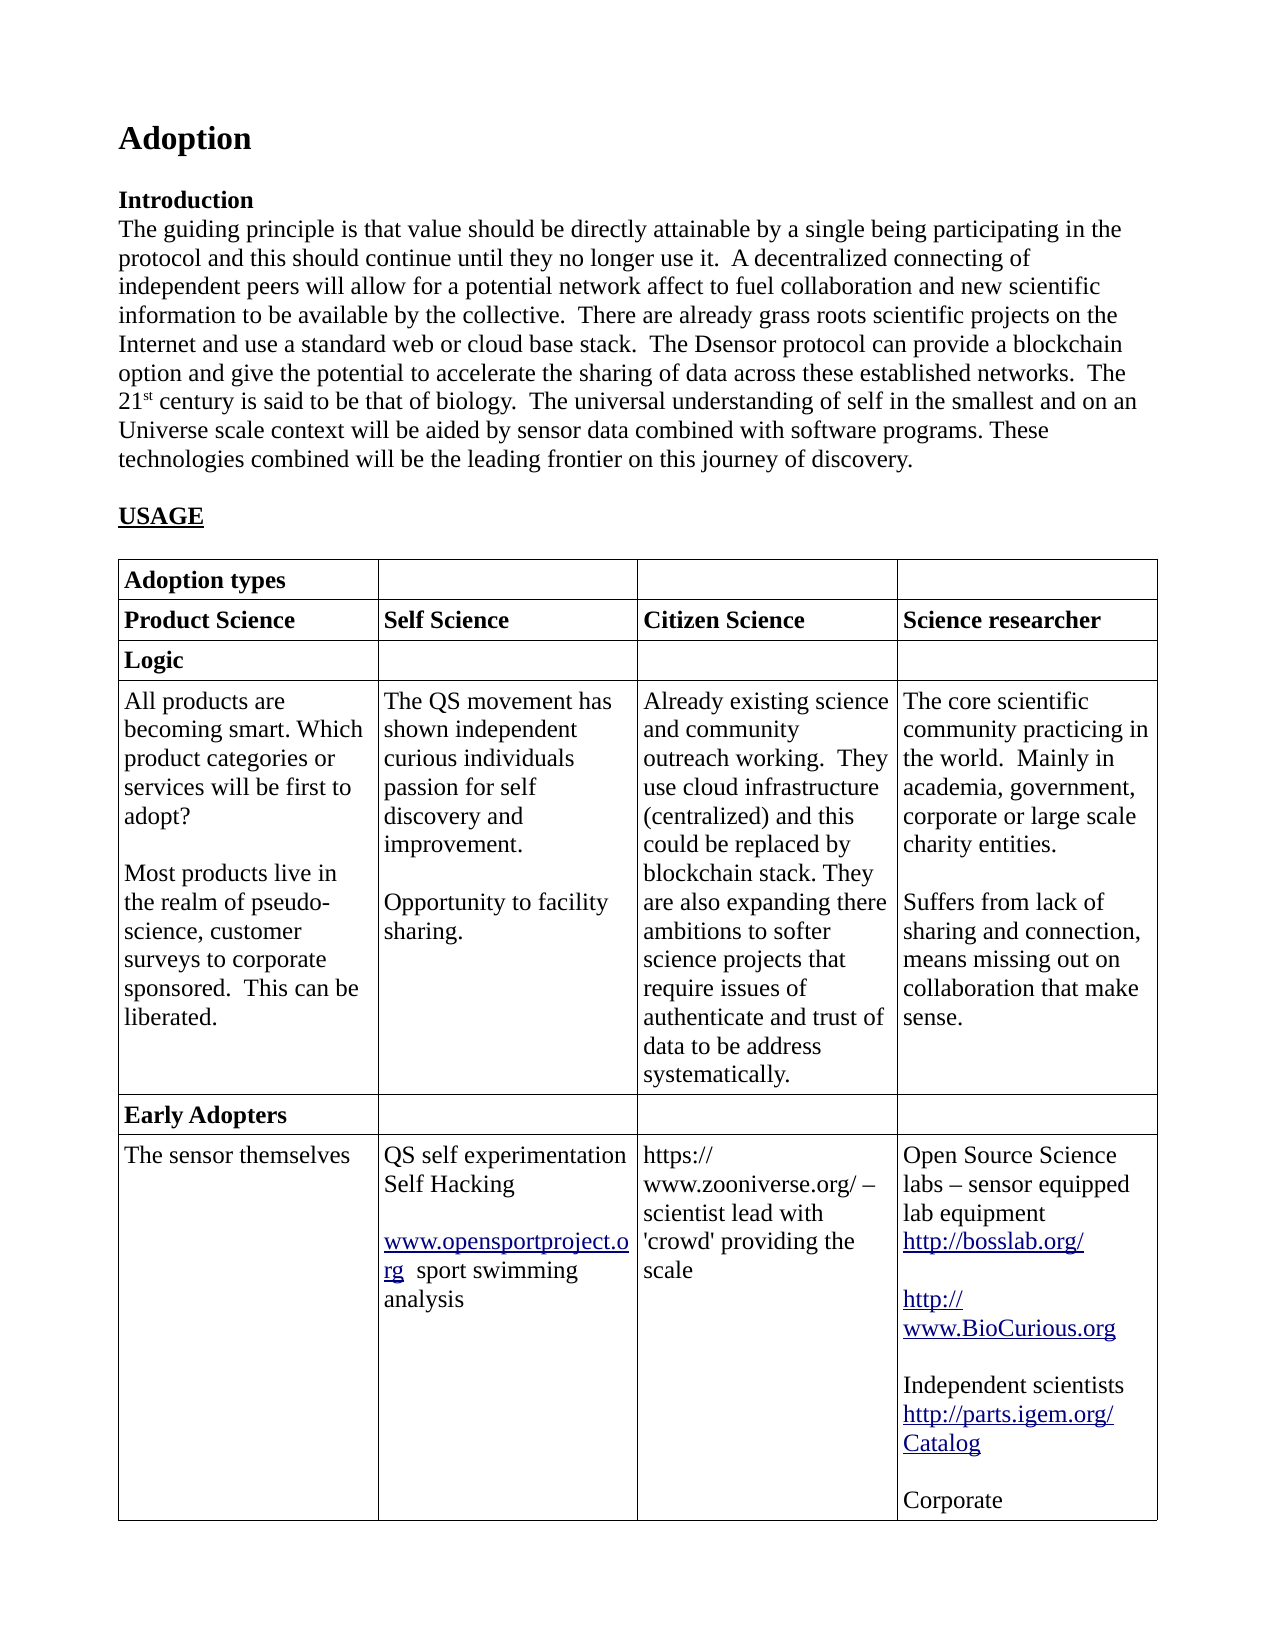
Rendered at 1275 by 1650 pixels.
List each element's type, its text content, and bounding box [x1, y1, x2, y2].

table_cell Science researcher [898, 600, 1157, 639]
table_cell [379, 1095, 637, 1134]
table_cell Citizen Science [638, 600, 897, 639]
table_cell QS self experimentation Self Hacking www.opensportproject.org sport swimming analysis [379, 1135, 637, 1519]
table_cell [898, 1095, 1157, 1134]
table_header [898, 560, 1157, 599]
table_cell https://www.zooniverse.org/ – scientist lead with 'crowd' providing the scale [638, 1135, 897, 1519]
text The guiding principle is that value should be directly attainable by a single being participating in the protocol and this should continue until they no longer use it. A decentralized connecting of independent peers will allow for a potential network affect to fuel collaboration and new scientific information to be available by the collective. There are already grass roots scientific projects on the Internet and use a standard web or cloud base stack. The Dsensor protocol can provide a blockchain option and give the potential to accelerate the sharing of data across these established networks. The 21st century is said to be that of biology. The universal understanding of self in the smallest and on an Universe scale context will be aided by sensor data combined with software programs. These technologies combined will be the leading frontier on this journey of discovery. [118, 214, 1157, 473]
text Introduction [118, 185, 1157, 214]
table_cell The core scientific community practicing in the world. Mainly in academia, government, corporate or large scale charity entities. Suffers from lack of sharing and connection, means missing out on collaboration that make sense. [898, 681, 1157, 1094]
table_cell [638, 1095, 897, 1134]
table_cell Self Science [379, 600, 637, 639]
table_header [638, 560, 897, 599]
text Adoption [118, 118, 1157, 156]
table_header Adoption types [119, 560, 378, 599]
table_cell The QS movement has shown independent curious individuals passion for self discovery and improvement. Opportunity to facility sharing. [379, 681, 637, 1094]
table_cell All products are becoming smart. Which product categories or services will be first to adopt? Most products live in the realm of pseudo-science, customer surveys to corporate sponsored. This can be liberated. [119, 681, 378, 1094]
table_cell Early Adopters [119, 1095, 378, 1134]
table_header [379, 560, 637, 599]
table_cell Already existing science and community outreach working. They use cloud infrastructure (centralized) and this could be replaced by blockchain stack. They are also expanding there ambitions to softer science projects that require issues of authenticate and trust of data to be address systematically. [638, 681, 897, 1094]
table_cell Logic [119, 641, 378, 680]
table_cell [638, 641, 897, 680]
table_cell [379, 641, 637, 680]
table_cell [898, 641, 1157, 680]
table_cell The sensor themselves [119, 1135, 378, 1519]
table_cell Open Source Science labs – sensor equipped lab equipment http://bosslab.org/ http://www.BioCurious.org Independent scientists http://parts.igem.org/Catalog Corporate [898, 1135, 1157, 1519]
table_cell Product Science [119, 600, 378, 639]
text USAGE [118, 501, 1157, 530]
